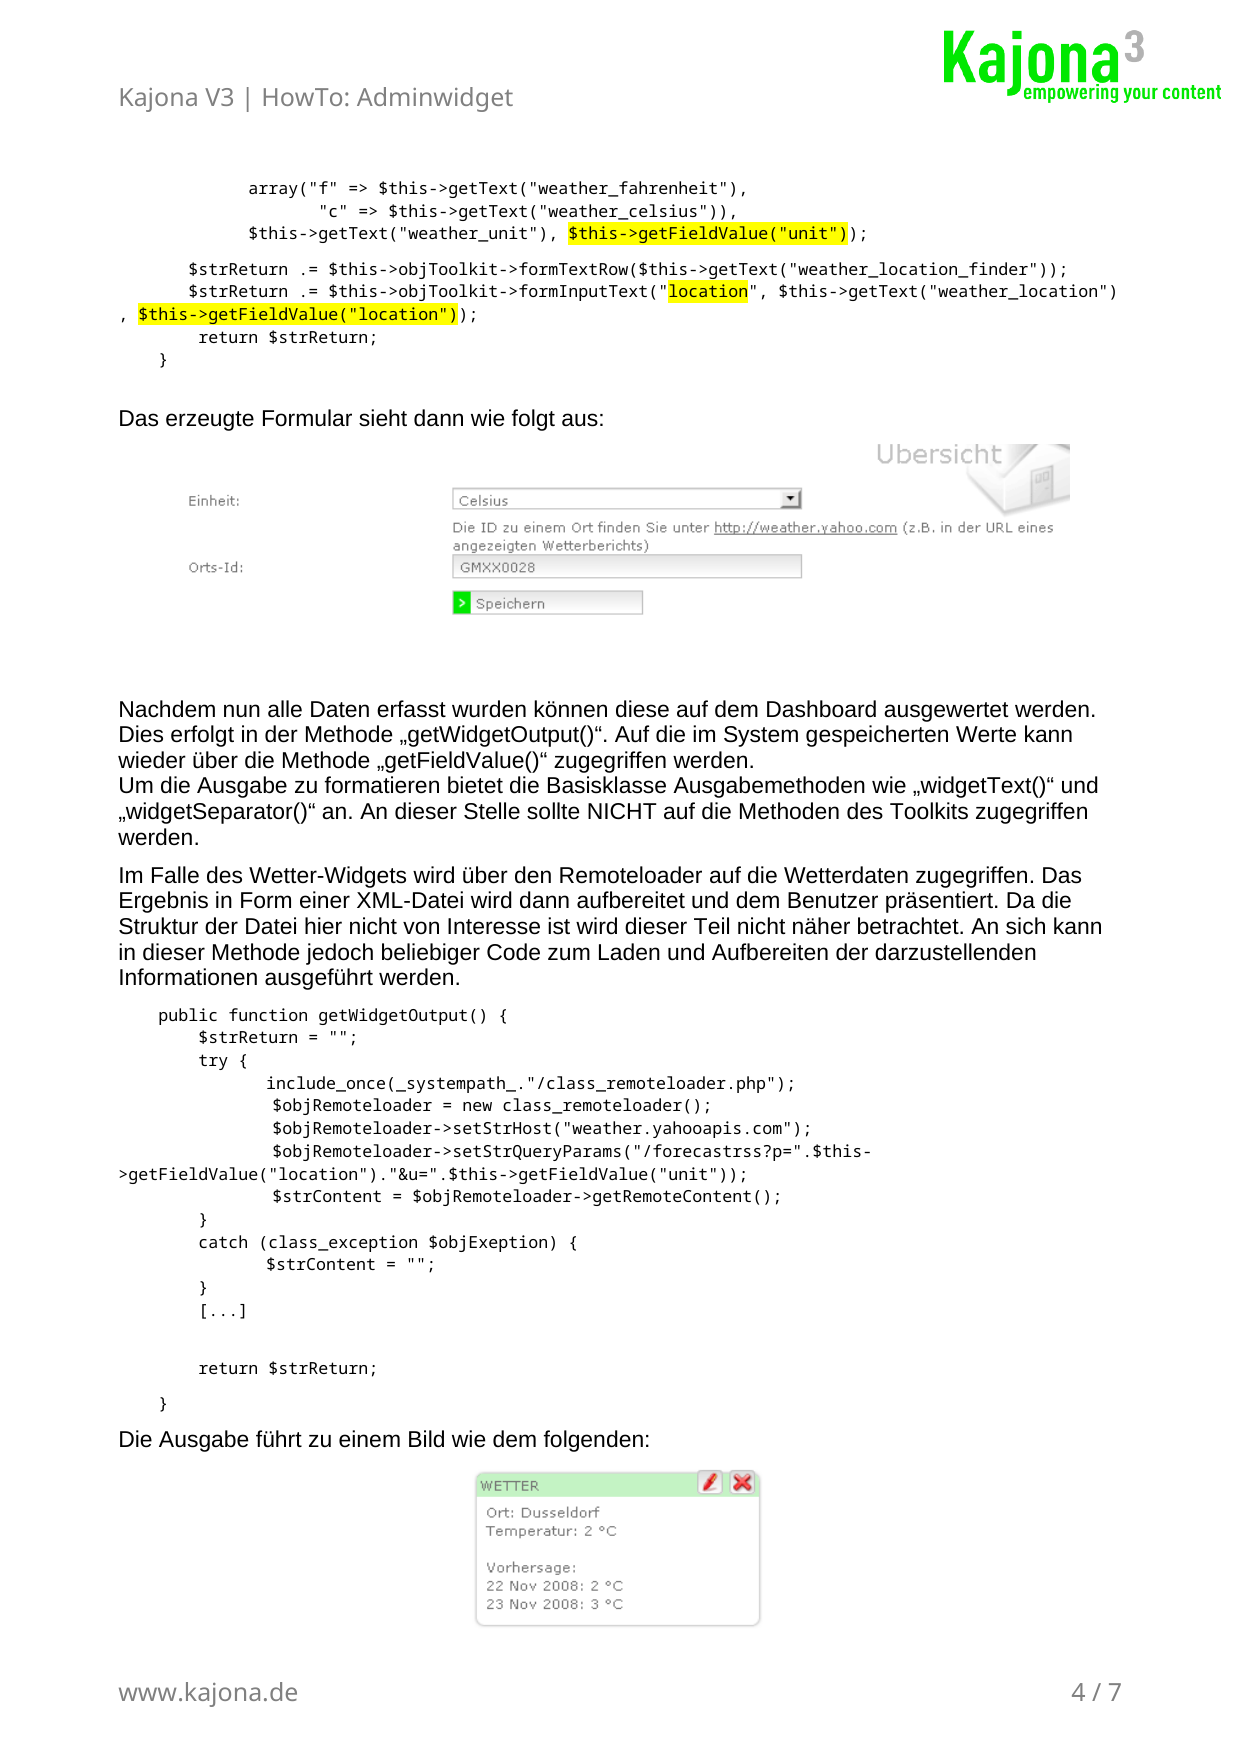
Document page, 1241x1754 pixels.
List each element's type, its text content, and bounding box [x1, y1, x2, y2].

picture [944, 30, 1221, 103]
picture [170, 444, 1070, 697]
text $strReturn .= $this->objToolkit->formTextRow($this->getText("weather_location_finder")); $strReturn .= $this->objToolkit->formInputText("location", $this->getText("weather_location") , $this->getFieldValue("location")); return $strReturn; } [118, 257, 1122, 393]
text Im Falle des Wetter-Widgets wird über den Remoteloader auf die Wetterdaten zugegriffen. Das Ergebnis in Form einer XML-Datei wird dann aufbereitet und dem Benutzer präsentiert. Da die Struktur der Datei hier nicht von Interesse ist wird dieser Teil nicht näher betrachtet. An sich kann in dieser Methode jedoch beliebiger Code zum Laden und Aufbereiten der darzustellenden Informationen ausgeführt werden. [118, 862, 1122, 991]
text array("f" => $this->getText("weather_fahrenheit"), "c" => $this->getText("weather_celsius")), $this->getText("weather_unit"), $this->getFieldValue("unit")); [118, 177, 1122, 245]
text Nachdem nun alle Daten erfasst wurden können diese auf dem Dashboard ausgewertet werden. Dies erfolgt in der Methode „getWidgetOutput()“. Auf die im System gespeicherten Werte kann wieder über die Methode „getFieldValue()“ zugegriffen werden. Um die Ausgabe zu formatieren bietet die Basisklasse Ausgabemethoden wie „widgetText()“ und „widgetSeparator()“ an. An dieser Stelle sollte NICHT auf die Methoden des Toolkits zugegriffen werden. [118, 444, 1122, 850]
text Die Ausgabe führt zu einem Bild wie dem folgenden: [118, 1427, 1122, 1452]
text public function getWidgetOutput() { $strReturn = ""; try { include_once(_systempath_."/class_remoteloader.php"); $objRemoteloader = new class_remoteloader(); $objRemoteloader->setStrHost("weather.yahooapis.com"); $objRemoteloader->setStrQueryParams("/forecastrss?p=".$this->getFieldValue("location")."&u=".$this->getFieldValue("unit")); $strContent = $objRemoteloader->getRemoteContent(); } catch (class_exception $objExeption) { $strContent = ""; } [...] [118, 1003, 1122, 1344]
text Das erzeugte Formular sieht dann wie folgt aus: [118, 406, 1122, 432]
picture [468, 1464, 772, 1636]
text return $strReturn; [118, 1356, 1122, 1379]
text } [118, 1391, 1122, 1414]
